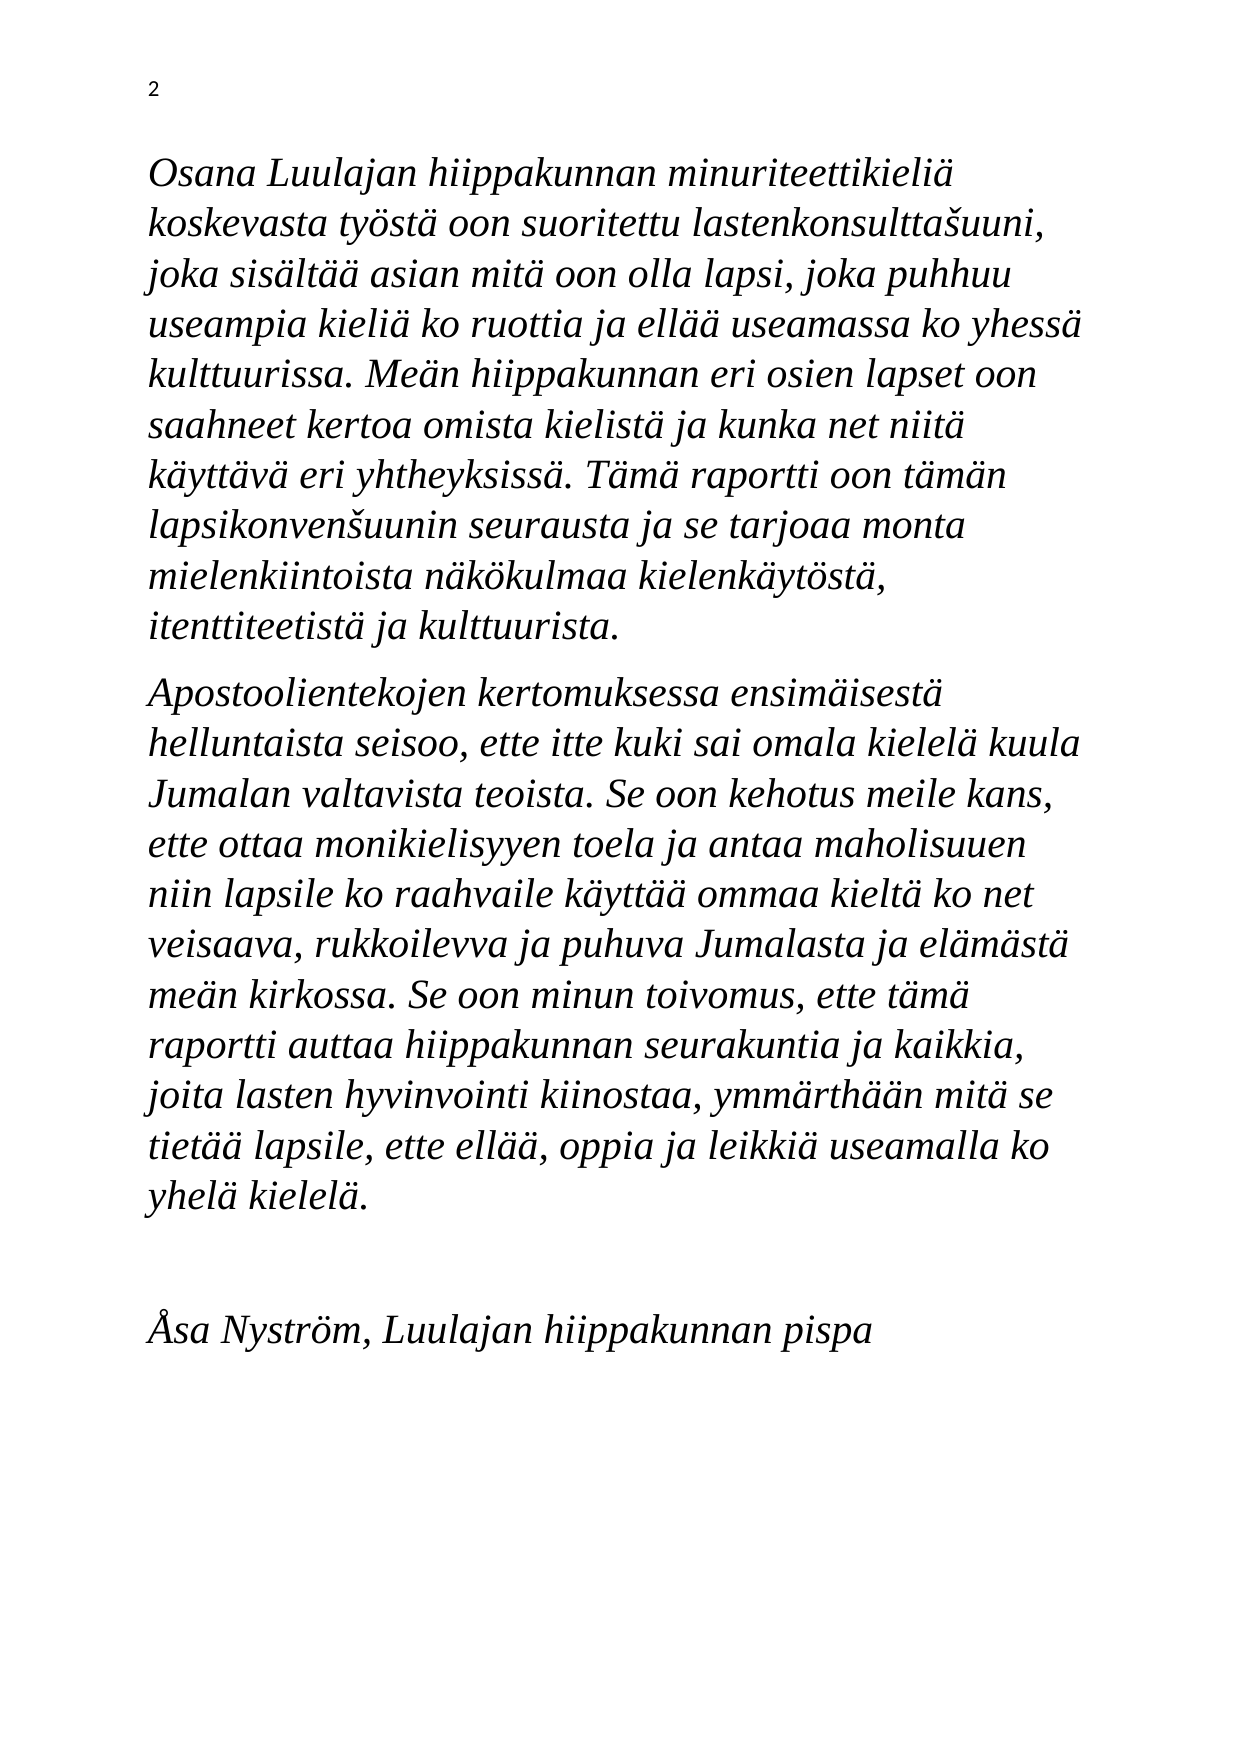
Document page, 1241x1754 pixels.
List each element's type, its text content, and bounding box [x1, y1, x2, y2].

text Apostoolientekojen kertomuksessa ensimäisestä helluntaista seisoo, ette itte kuki sai omala kielelä kuula Jumalan valtavista teoista. Se oon kehotus meile kans, ette ottaa monikielisyyen toela ja antaa maholisuuen niin lapsile ko raahvaile käyttää ommaa kieltä ko net veisaava, rukkoilevva ja puhuva Jumalasta ja elämästä meän kirkossa. Se oon minun toivomus, ette tämä raportti auttaa hiippakunnan seurakuntia ja kaikkia, joita lasten hyvinvointi kiinostaa, ymmärthään mitä se tietää lapsile, ette ellää, oppia ja leikkiä useamalla ko yhelä kielelä. [148, 667, 1093, 1218]
text Åsa Nyström, Luulajan hiippakunnan pispa [148, 1304, 1093, 1352]
text Osana Luulajan hiippakunnan minuriteettikieliä koskevasta työstä oon suoritettu lastenkonsulttašuuni, joka sisältää asian mitä oon olla lapsi, joka puhhuu useampia kieliä ko ruottia ja ellää useamassa ko yhessä kulttuurissa. Meän hiippakunnan eri osien lapset oon saahneet kertoa omista kielistä ja kunka net niitä käyttävä eri yhtheyksissä. Tämä raportti oon tämän lapsikonvenšuunin seurausta ja se tarjoaa monta mielenkiintoista näkökulmaa kielenkäytöstä, itenttiteetistä ja kulttuurista. [148, 148, 1093, 648]
